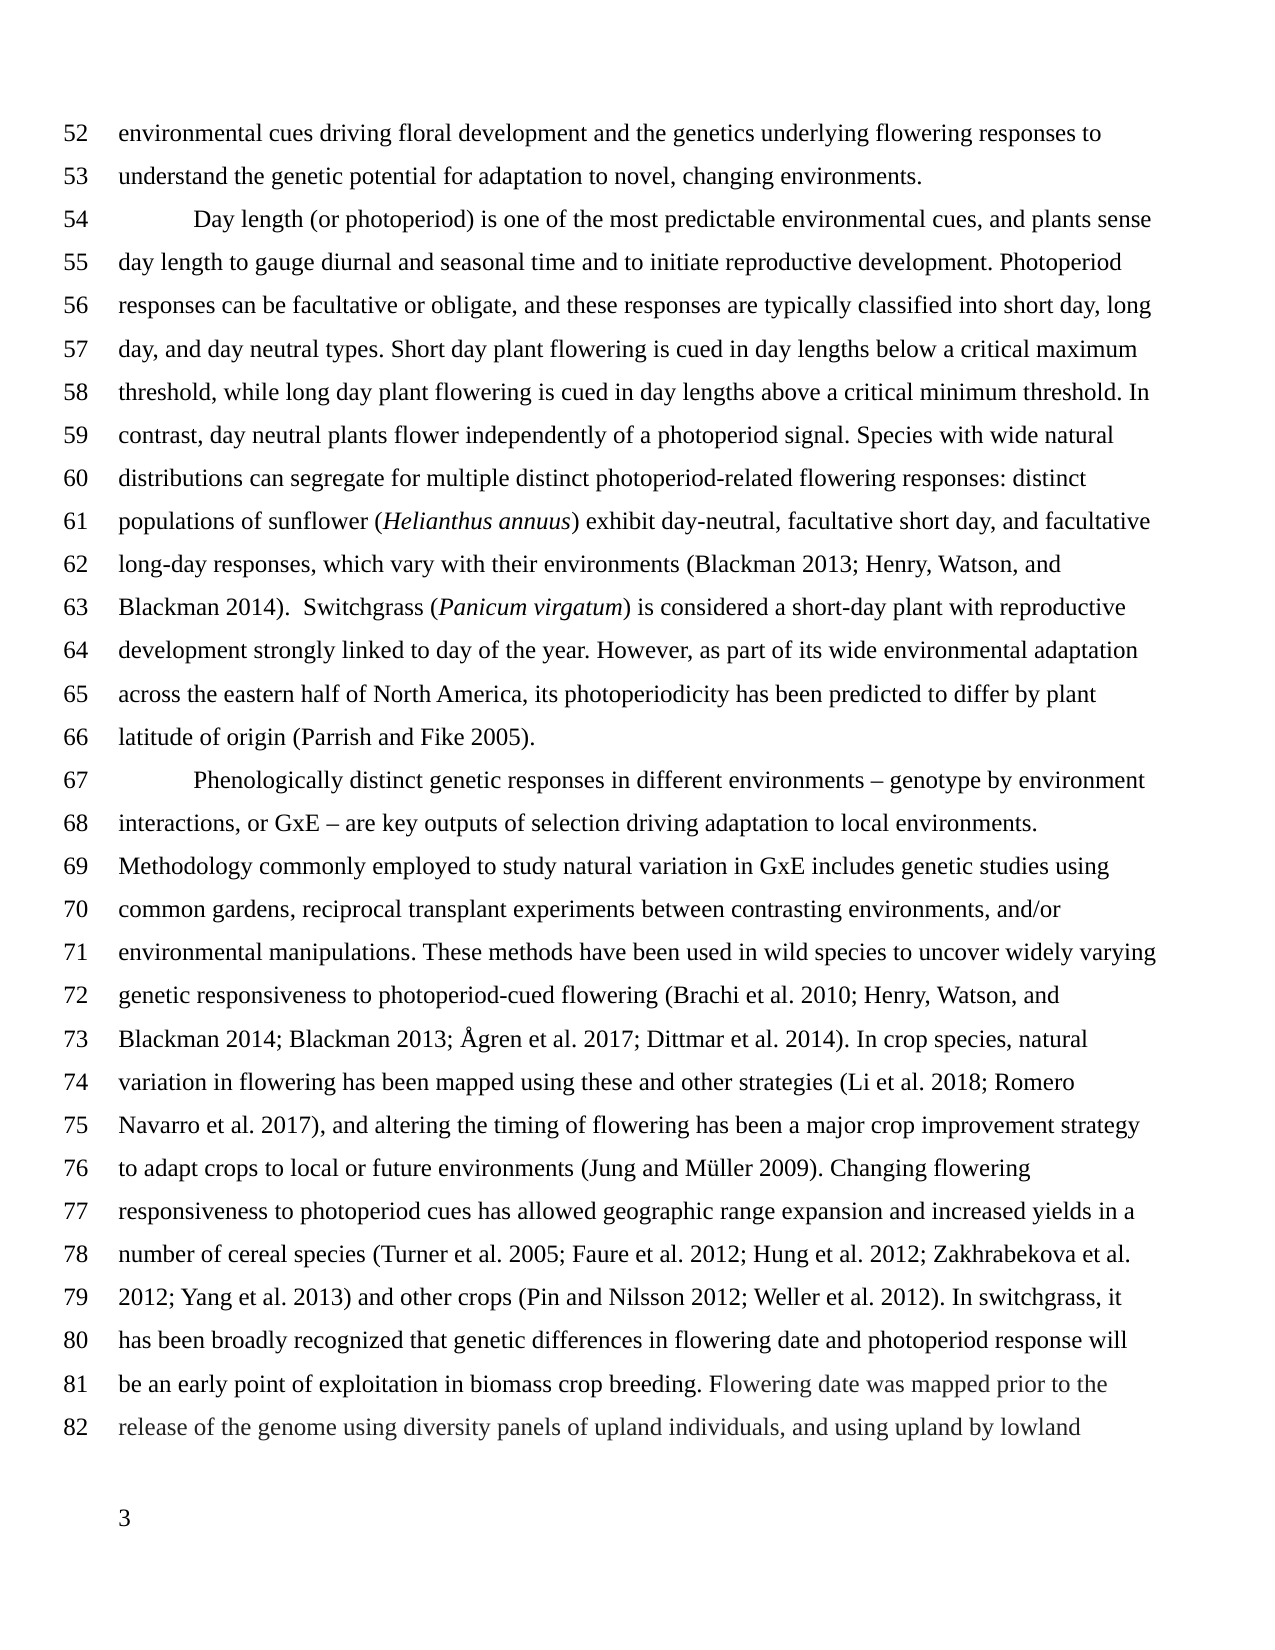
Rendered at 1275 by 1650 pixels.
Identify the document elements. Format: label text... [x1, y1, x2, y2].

text Day length (or photoperiod) is one of the most predictable environmental cues, and plants sense day length to gauge diurnal and seasonal time and to initiate reproductive development. Photoperiod responses can be facultative or obligate, and these responses are typically classified into short day, long day, and day neutral types. Short day plant flowering is cued in day lengths below a critical maximum threshold, while long day plant flowering is cued in day lengths above a critical minimum threshold. In contrast, day neutral plants flower independently of a photoperiod signal. Species with wide natural distributions can segregate for multiple distinct photoperiod-related flowering responses: distinct populations of sunflower (Helianthus annuus) exhibit day-neutral, facultative short day, and facultative long-day responses, which vary with their environments (Blackman 2013; Henry, Watson, and Blackman 2014). Switchgrass (Panicum virgatum) is considered a short-day plant with reproductive development strongly linked to day of the year. However, as part of its wide environmental adaptation across the eastern half of North America, its photoperiodicity has been predicted to differ by plant latitude of origin (Parrish and Fike 2005). [118, 204, 1157, 751]
text Phenologically distinct genetic responses in different environments – genotype by environment interactions, or GxE – are key outputs of selection driving adaptation to local environments. Methodology commonly employed to study natural variation in GxE includes genetic studies using common gardens, reciprocal transplant experiments between contrasting environments, and/or environmental manipulations. These methods have been used in wild species to uncover widely varying genetic responsiveness to photoperiod-cued flowering (Brachi et al. 2010; Henry, Watson, and Blackman 2014; Blackman 2013; Ågren et al. 2017; Dittmar et al. 2014). In crop species, natural variation in flowering has been mapped using these and other strategies (Li et al. 2018; Romero Navarro et al. 2017), and altering the timing of flowering has been a major crop improvement strategy to adapt crops to local or future environments (Jung and Müller 2009). Changing flowering responsiveness to photoperiod cues has allowed geographic range expansion and increased yields in a number of cereal species (Turner et al. 2005; Faure et al. 2012; Hung et al. 2012; Zakhrabekova et al. 2012; Yang et al. 2013) and other crops (Pin and Nilsson 2012; Weller et al. 2012). In switchgrass, it has been broadly recognized that genetic differences in flowering date and photoperiod response will be an early point of exploitation in biomass crop breeding. Flowering date was mapped prior to the release of the genome using diversity panels of upland individuals, and using upland by lowland [118, 765, 1157, 1441]
text environmental cues driving floral development and the genetics underlying flowering responses to understand the genetic potential for adaptation to novel, changing environments. [118, 118, 1157, 190]
